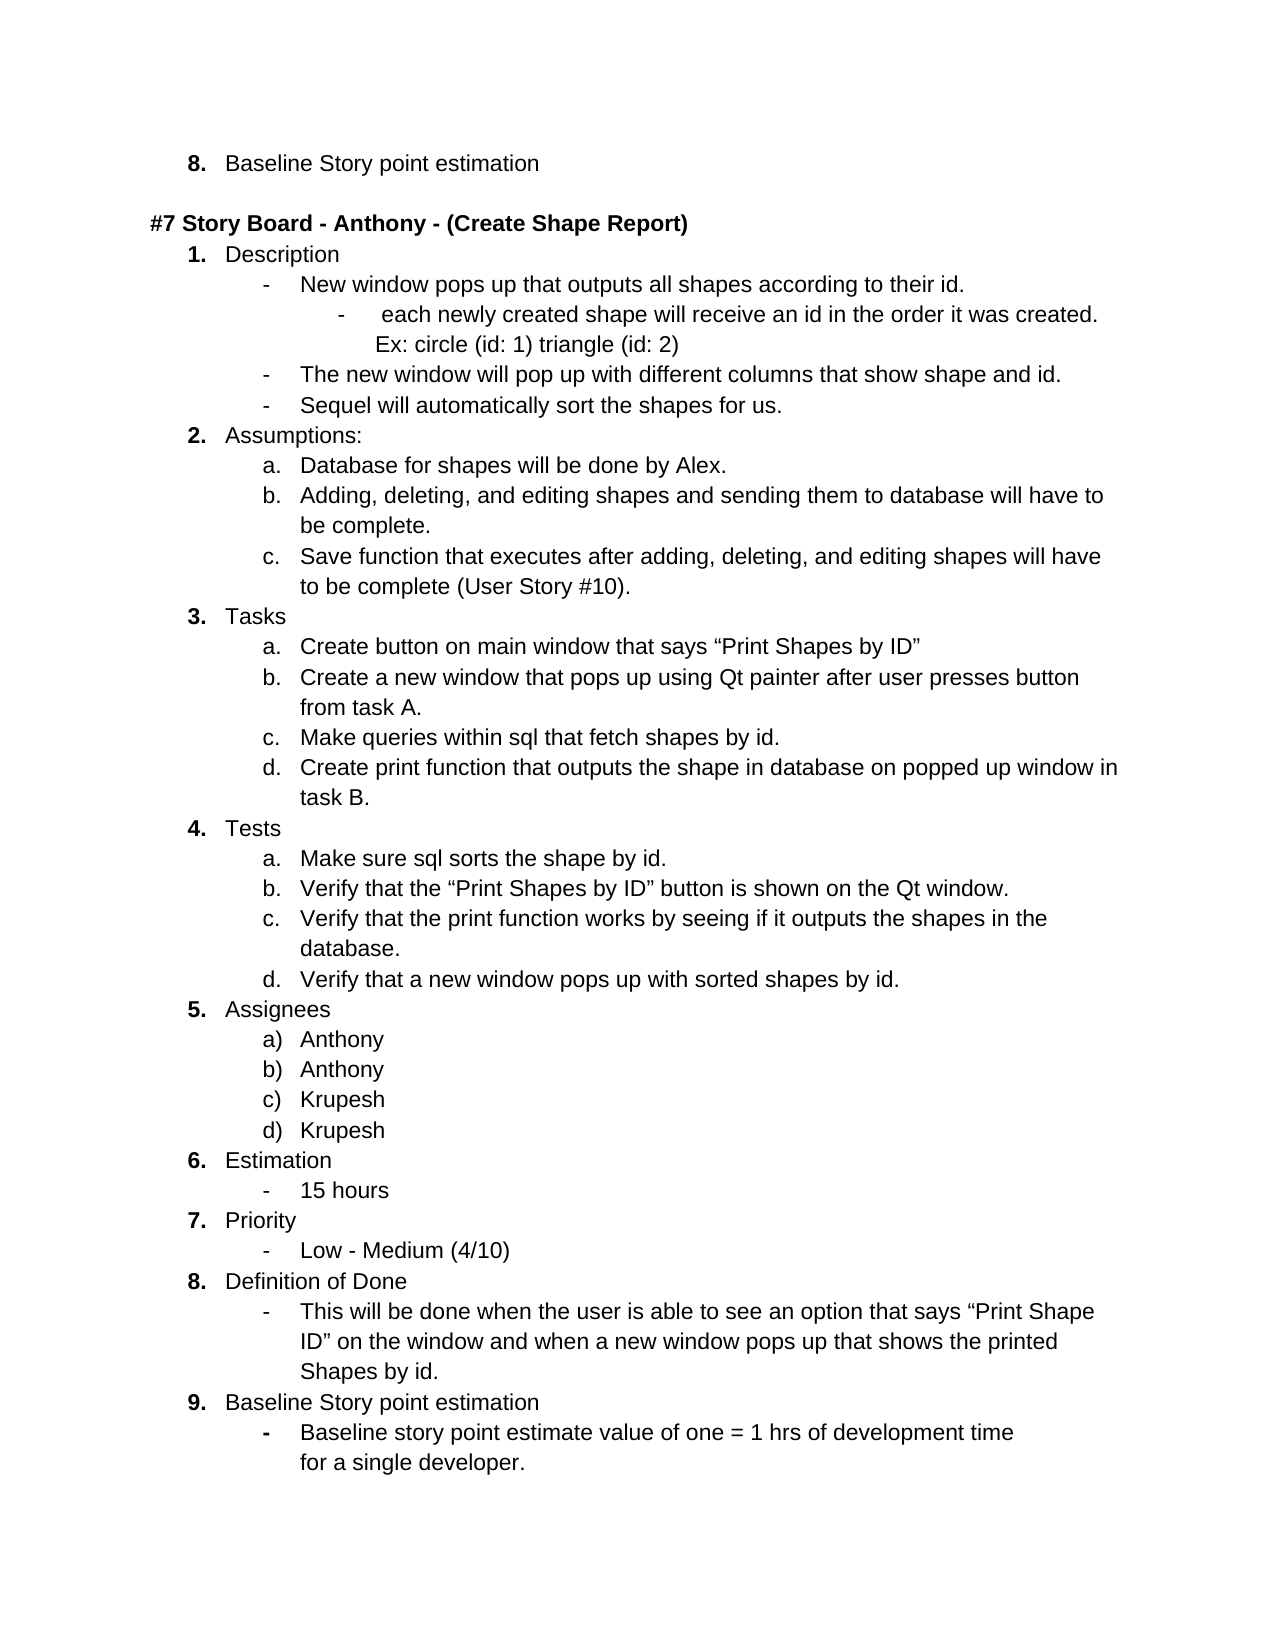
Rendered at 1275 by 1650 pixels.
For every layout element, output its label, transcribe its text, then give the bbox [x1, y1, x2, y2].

list Create a new window that pops up using Qt painter after user presses button from task A. [262, 663, 1125, 720]
list Description [187, 241, 1125, 267]
list Priority [187, 1207, 1125, 1234]
list each newly created shape will receive an id in the order it was created. Ex: circle (id: 1) triangle (id: 2) [337, 301, 1125, 358]
list Anthony [262, 1026, 1125, 1052]
list Create button on main window that says “Print Shapes by ID” [262, 633, 1125, 660]
list Assumptions: [187, 422, 1125, 448]
list Baseline story point estimate value of one = 1 hrs of development time [262, 1419, 1125, 1445]
list Sequel will automatically sort the shapes for us. [262, 392, 1125, 418]
list Save function that executes after adding, deleting, and editing shapes will have to be complete (User Story #10). [262, 543, 1125, 599]
list Create print function that outputs the shape in database on popped up window in task B. [262, 754, 1125, 811]
list Verify that the “Print Shapes by ID” button is shown on the Qt window. [262, 875, 1125, 901]
list The new window will pop up with different columns that show shape and id. [262, 361, 1125, 388]
list Anthony [262, 1056, 1125, 1083]
list Make queries within sql that fetch shapes by id. [262, 724, 1125, 750]
list Low - Medium (4/10) [262, 1237, 1125, 1264]
text #7 Story Board - Anthony - (Create Shape Report) [150, 210, 1125, 237]
list Tests [187, 814, 1125, 841]
list Krupesh [262, 1086, 1125, 1113]
list Adding, deleting, and editing shapes and sending them to database will have to be complete. [262, 482, 1125, 539]
list 15 hours [262, 1177, 1125, 1203]
list Make sure sql sorts the shape by id. [262, 845, 1125, 871]
list Definition of Done [187, 1268, 1125, 1294]
list Krupesh [262, 1117, 1125, 1143]
list Baseline Story point estimation [187, 150, 1125, 176]
list New window pops up that outputs all shapes according to their id. [262, 271, 1125, 297]
list This will be done when the user is able to see an option that says “Print Shape ID” on the window and when a new window pops up that shows the printed Shapes by id. [262, 1298, 1125, 1385]
text for a single developer. [300, 1449, 1125, 1475]
list Verify that a new window pops up with sorted shapes by id. [262, 966, 1125, 992]
list Baseline Story point estimation [187, 1388, 1125, 1415]
list Verify that the print function works by seeing if it outputs the shapes in the database. [262, 905, 1125, 962]
list Assignees [187, 996, 1125, 1022]
list Estimation [187, 1147, 1125, 1173]
list Database for shapes will be done by Alex. [262, 452, 1125, 478]
list Tasks [187, 603, 1125, 629]
